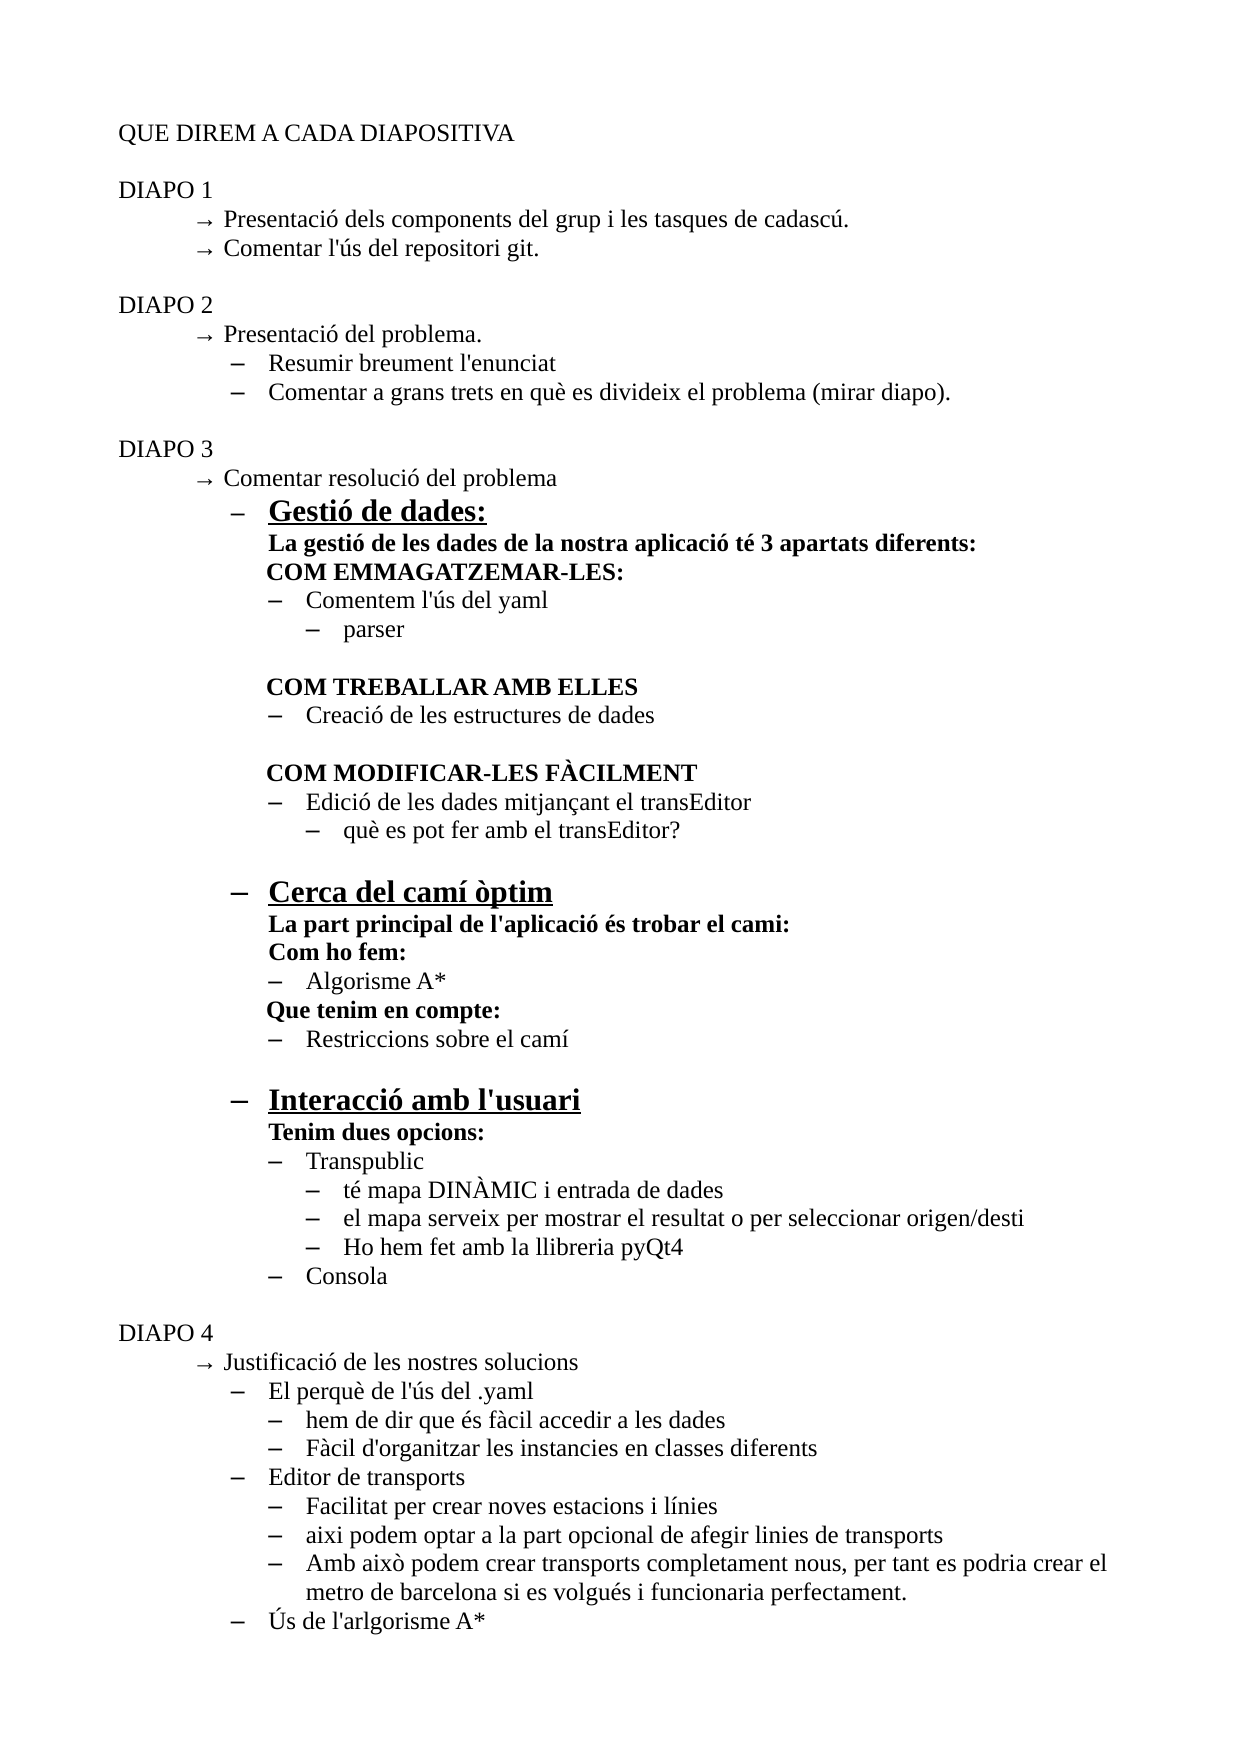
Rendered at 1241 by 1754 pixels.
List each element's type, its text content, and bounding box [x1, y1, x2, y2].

text DIAPO 4 [118, 1318, 1122, 1347]
list Com ho fem: [231, 937, 1122, 966]
list Amb això podem crear transports completament nous, per tant es podria crear el metro de barcelona si es volgués i funcionaria perfectament. [268, 1548, 1122, 1606]
list Comentem l'ús del yaml [268, 585, 1122, 614]
text Que tenim en compte: [118, 995, 1122, 1024]
list Gestió de dades: [231, 492, 1122, 528]
text → Comentar resolució del problema [118, 463, 1122, 492]
list La gestió de les dades de la nostra aplicació té 3 apartats diferents: [231, 528, 1122, 557]
list Restriccions sobre el camí [268, 1024, 1122, 1052]
list Interacció amb l'usuari [231, 1081, 1122, 1117]
text → Justificació de les nostres solucions [118, 1347, 1122, 1376]
list parser [306, 614, 1122, 643]
list té mapa DINÀMIC i entrada de dades [306, 1175, 1122, 1203]
list Fàcil d'organitzar les instancies en classes diferents [268, 1433, 1122, 1462]
list aixi podem optar a la part opcional de afegir linies de transports [268, 1520, 1122, 1548]
text QUE DIREM A CADA DIAPOSITIVA [118, 118, 1122, 147]
list Consola [268, 1261, 1122, 1290]
text DIAPO 3 [118, 434, 1122, 463]
list Editor de transports [231, 1462, 1122, 1491]
text → Comentar l'ús del repositori git. [118, 233, 1122, 262]
list Ho hem fet amb la llibreria pyQt4 [306, 1232, 1122, 1261]
list el mapa serveix per mostrar el resultat o per seleccionar origen/desti [306, 1203, 1122, 1232]
list El perquè de l'ús del .yaml [231, 1376, 1122, 1405]
list Transpublic [268, 1146, 1122, 1175]
list Tenim dues opcions: [231, 1117, 1122, 1146]
text COM EMMAGATZEMAR-LES: [118, 557, 1122, 585]
list Cerca del camí òptim [231, 873, 1122, 909]
list Resumir breument l'enunciat [231, 348, 1122, 377]
text DIAPO 2 [118, 291, 1122, 319]
list Ús de l'arlgorisme A* [231, 1606, 1122, 1635]
list La part principal de l'aplicació és trobar el cami: [231, 909, 1122, 937]
text DIAPO 1 [118, 176, 1122, 204]
list Creació de les estructures de dades [268, 700, 1122, 729]
text → Presentació dels components del grup i les tasques de cadascú. [118, 204, 1122, 233]
text → Presentació del problema. [118, 319, 1122, 348]
list Algorisme A* [268, 966, 1122, 995]
text COM MODIFICAR-LES FÀCILMENT [118, 758, 1122, 787]
list Facilitat per crear noves estacions i línies [268, 1491, 1122, 1520]
list Comentar a grans trets en què es divideix el problema (mirar diapo). [231, 377, 1122, 406]
list Edició de les dades mitjançant el transEditor [268, 787, 1122, 815]
text COM TREBALLAR AMB ELLES [118, 672, 1122, 700]
list hem de dir que és fàcil accedir a les dades [268, 1405, 1122, 1433]
list què es pot fer amb el transEditor? [306, 815, 1122, 844]
